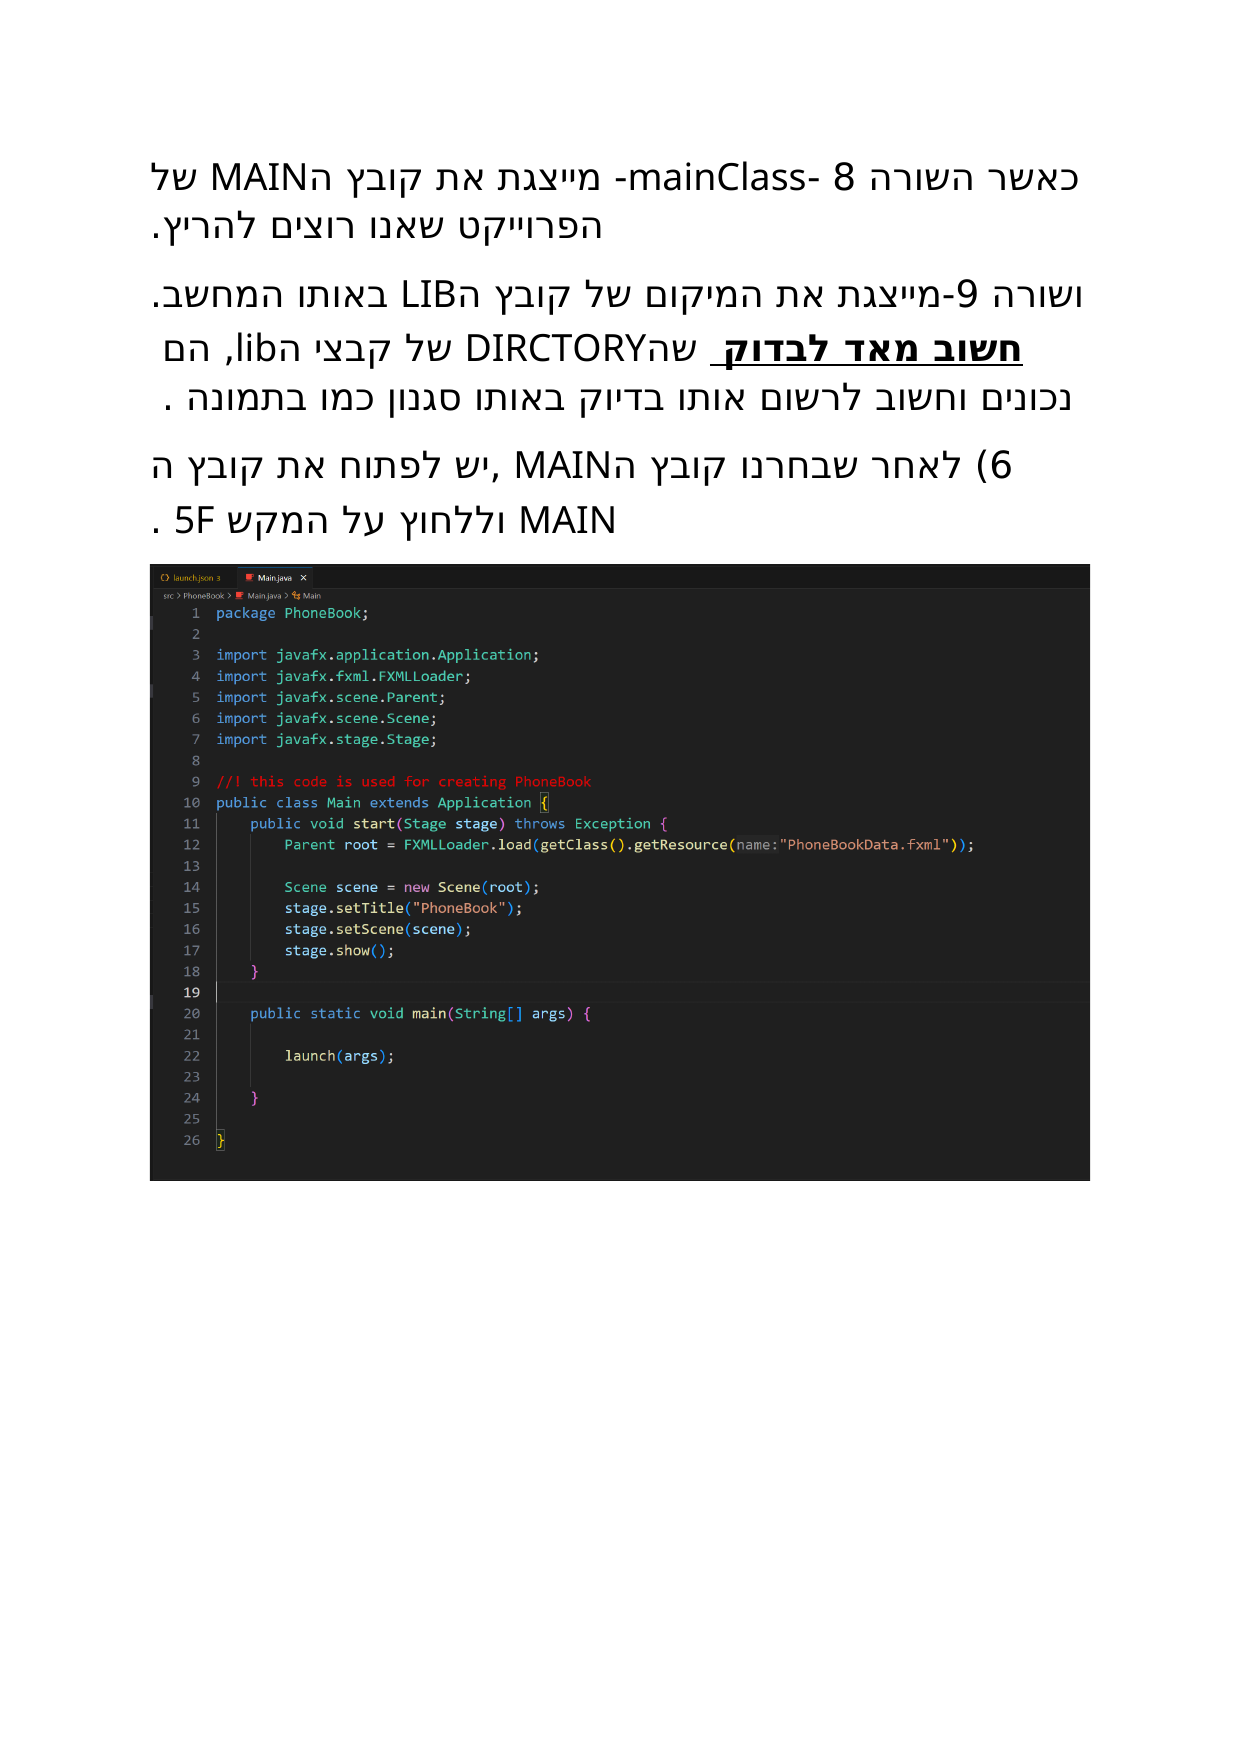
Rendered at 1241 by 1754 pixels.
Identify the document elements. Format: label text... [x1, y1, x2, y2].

text ושורה 9-מייצגת את המיקום של קובץ הLIB באותו המחשב. חשוב מאד לבדוק שהDIRCTORY של קבצי הlib, הם נכונים וחשוב לרשום אותו בדיוק באותו סגנון כמו בתמונה . [150, 267, 1090, 419]
text 6) לאחר שבחרנו קובץ הMAIN ,יש לפתוח את קובץ הMAIN וללחוץ על המקש 5F . [150, 439, 1090, 544]
text כאשר השורה 8 -mainClass- מייצגת את קובץ הMAIN של הפרוייקט שאנו רוצים להריץ. [150, 150, 1090, 248]
